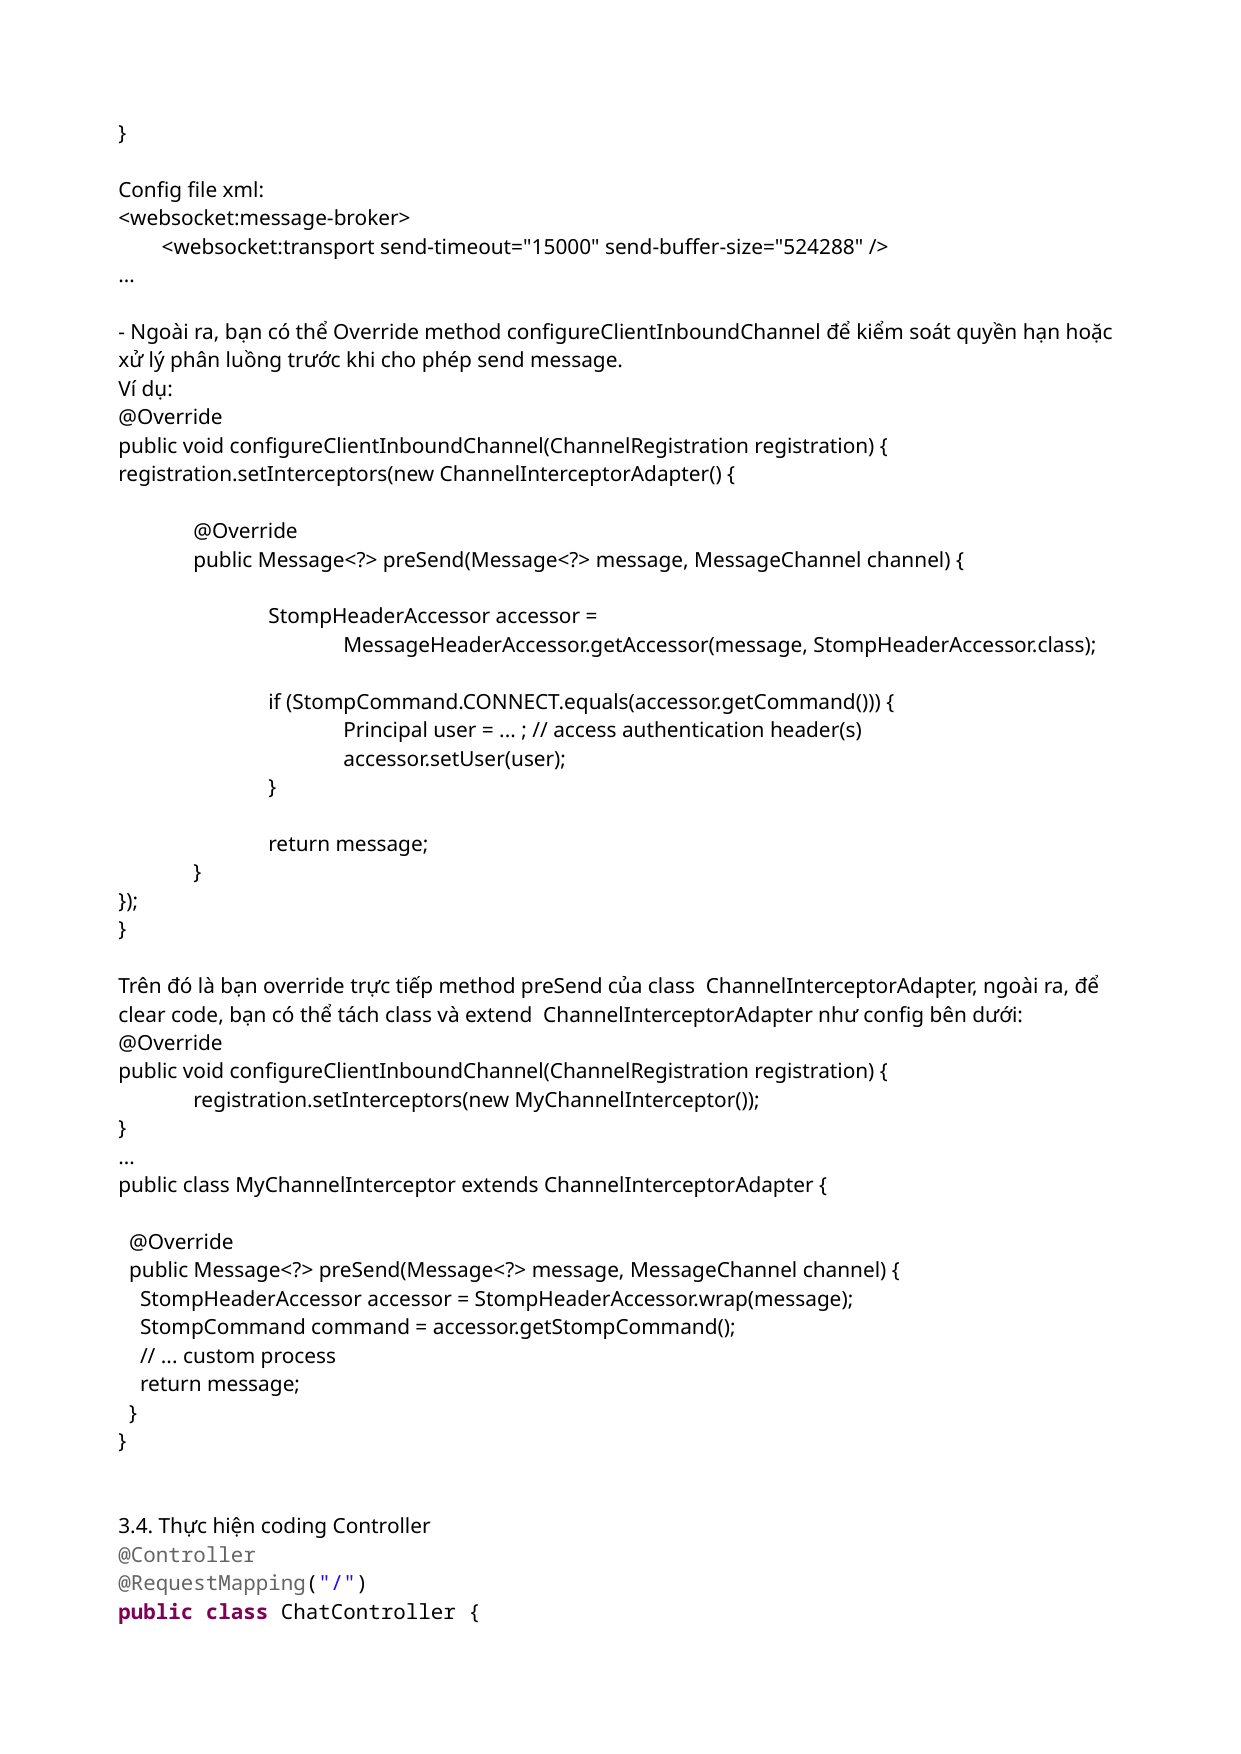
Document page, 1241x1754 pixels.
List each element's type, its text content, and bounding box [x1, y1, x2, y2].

text @Override [118, 1028, 1122, 1057]
text <websocket:transport send-timeout="15000" send-buffer-size="524288" /> [118, 232, 1122, 260]
text @Override [118, 402, 1122, 431]
text return message; [118, 1369, 1122, 1398]
text registration.setInterceptors(new ChannelInterceptorAdapter() { [118, 459, 1122, 488]
text StompCommand command = accessor.getStompCommand(); [118, 1312, 1122, 1341]
text // ... custom process [118, 1341, 1122, 1369]
text public Message<?> preSend(Message<?> message, MessageChannel channel) { [118, 545, 1122, 573]
text … [118, 260, 1122, 289]
text } [118, 1113, 1122, 1142]
text @RequestMapping("/") [118, 1568, 1122, 1597]
text Principal user = ... ; // access authentication header(s) [118, 715, 1122, 744]
text Trên đó là bạn override trực tiếp method preSend của class ChannelInterceptorAdapter, ngoài ra, để clear code, bạn có thể tách class và extend ChannelInterceptorAdapter như config bên dưới: [118, 971, 1122, 1028]
text registration.setInterceptors(new MyChannelInterceptor()); [118, 1085, 1122, 1113]
text } [118, 1398, 1122, 1426]
text @Override [118, 516, 1122, 545]
text MessageHeaderAccessor.getAccessor(message, StompHeaderAccessor.class); [118, 630, 1122, 658]
text <websocket:message-broker> [118, 203, 1122, 232]
text public Message<?> preSend(Message<?> message, MessageChannel channel) { [118, 1256, 1122, 1284]
text public void configureClientInboundChannel(ChannelRegistration registration) { [118, 1057, 1122, 1085]
text public class ChatController { [118, 1597, 1122, 1625]
text 3.4. Thực hiện coding Controller @Controller [118, 1512, 1122, 1568]
text return message; [118, 829, 1122, 857]
text @Override [118, 1227, 1122, 1256]
text } [118, 914, 1122, 943]
text if (StompCommand.CONNECT.equals(accessor.getCommand())) { [118, 687, 1122, 715]
text } [118, 1426, 1122, 1455]
text } [118, 118, 1122, 147]
text public void configureClientInboundChannel(ChannelRegistration registration) { [118, 431, 1122, 459]
text - Ngoài ra, bạn có thể Override method configureClientInboundChannel để kiểm soát quyền hạn hoặc xử lý phân luồng trước khi cho phép send message. [118, 317, 1122, 374]
text } [118, 857, 1122, 886]
text public class MyChannelInterceptor extends ChannelInterceptorAdapter { [118, 1170, 1122, 1199]
text Ví dụ: [118, 374, 1122, 402]
text } [118, 772, 1122, 801]
text … [118, 1142, 1122, 1170]
text Config file xml: [118, 175, 1122, 203]
text StompHeaderAccessor accessor = StompHeaderAccessor.wrap(message); [118, 1284, 1122, 1312]
text accessor.setUser(user); [118, 744, 1122, 772]
text }); [118, 886, 1122, 914]
text StompHeaderAccessor accessor = [118, 602, 1122, 630]
